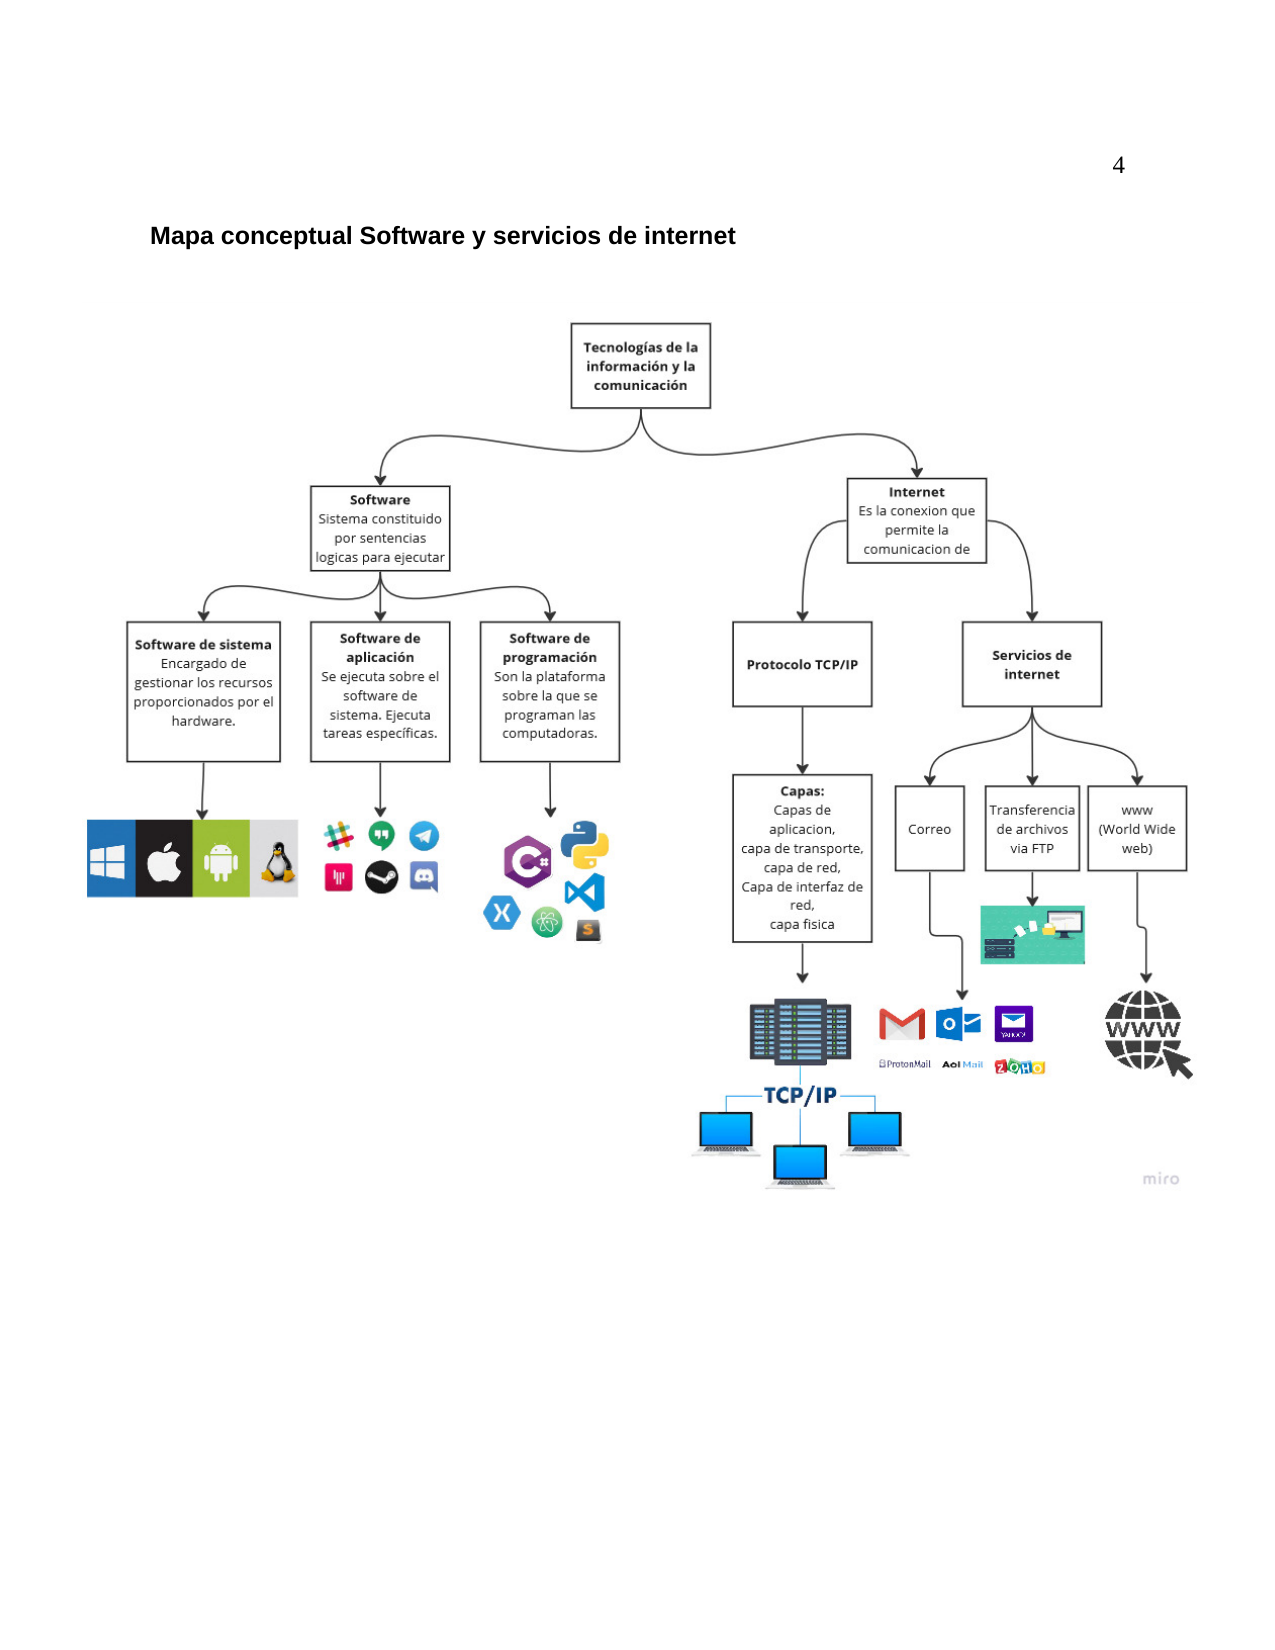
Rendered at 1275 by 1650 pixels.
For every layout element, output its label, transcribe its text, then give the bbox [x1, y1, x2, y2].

picture [82, 302, 1204, 1210]
subtitle Mapa conceptual Software y servicios de internet [150, 221, 1125, 249]
